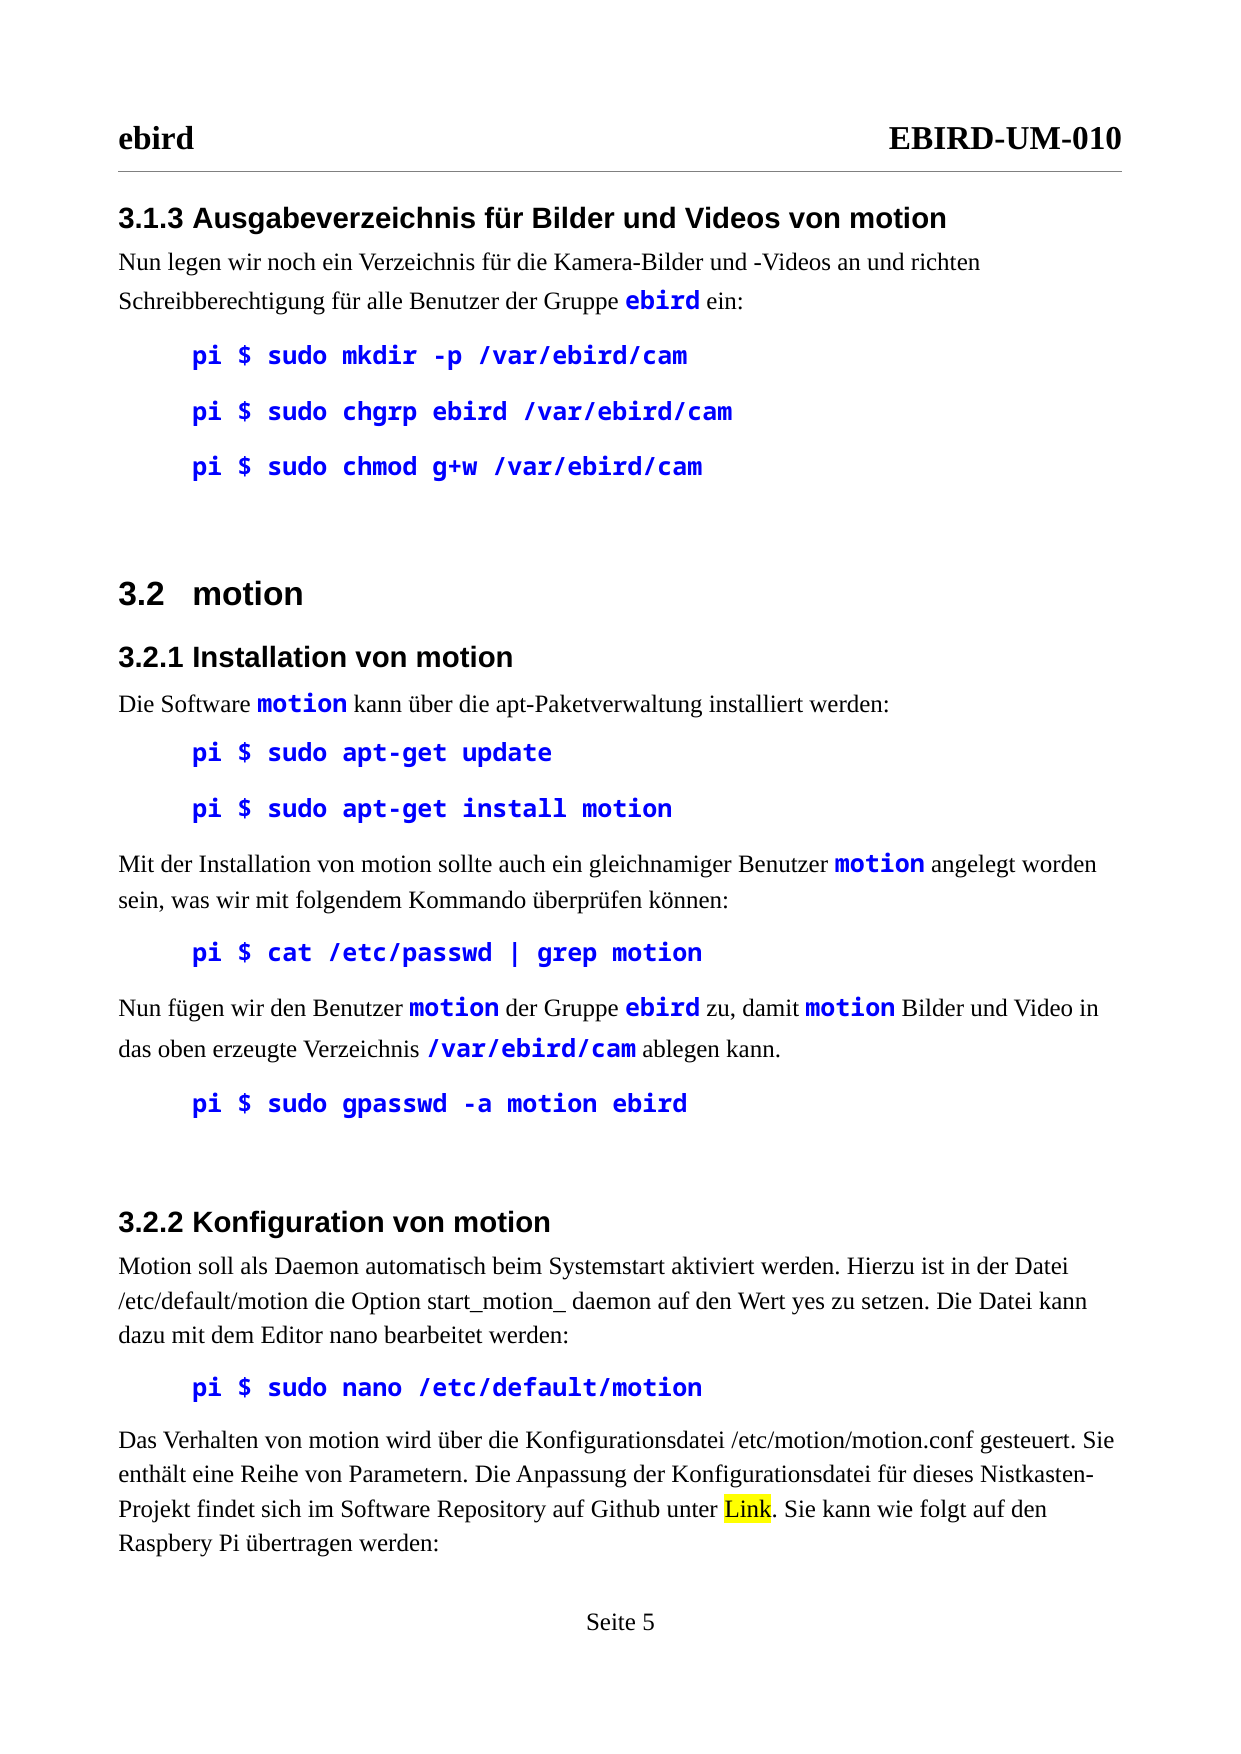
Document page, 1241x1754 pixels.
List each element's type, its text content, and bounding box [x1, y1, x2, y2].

subtitle Installation von motion [118, 640, 1122, 673]
text pi $ sudo mkdir -p /var/ebird/cam [192, 338, 1122, 372]
text pi $ sudo apt-get update [192, 735, 1122, 769]
text pi $ sudo chmod g+w /var/ebird/cam [192, 449, 1122, 483]
subtitle Konfiguration von motion [118, 1205, 1122, 1239]
text Motion soll als Daemon automatisch beim Systemstart aktiviert werden. Hierzu ist in der Datei /etc/default/motion die Option start_motion_ daemon auf den Wert yes zu setzen. Die Datei kann dazu mit dem Editor nano bearbeitet werden: [118, 1251, 1122, 1349]
text pi $ sudo nano /etc/default/motion [192, 1369, 1122, 1403]
text pi $ sudo gpasswd -a motion ebird [192, 1086, 1122, 1120]
text Mit der Installation von motion sollte auch ein gleichnamiger Benutzer motion angelegt worden sein, was wir mit folgendem Kommando überprüfen können: [118, 846, 1122, 914]
text pi $ sudo chgrp ebird /var/ebird/cam [192, 393, 1122, 427]
subtitle Ausgabeverzeichnis für Bilder und Videos von motion [118, 201, 1122, 234]
text Nun fügen wir den Benutzer motion der Gruppe ebird zu, damit motion Bilder und Video in das oben erzeugte Verzeichnis /var/ebird/cam ablegen kann. [118, 990, 1122, 1065]
text Das Verhalten von motion wird über die Konfigurationsdatei /etc/motion/motion.conf gesteuert. Sie enthält eine Reihe von Parametern. Die Anpassung der Konfigurationsdatei für dieses Nistkasten-Projekt findet sich im Software Repository auf Github unter Link. Sie kann wie folgt auf den Raspbery Pi übertragen werden: [118, 1425, 1122, 1557]
subtitle motion [118, 574, 1122, 613]
text Nun legen wir noch ein Verzeichnis für die Kamera-Bilder und -Videos an und richten Schreibberechtigung für alle Benutzer der Gruppe ebird ein: [118, 247, 1122, 316]
text pi $ cat /etc/passwd | grep motion [192, 934, 1122, 968]
text pi $ sudo apt-get install motion [192, 790, 1122, 824]
text Die Software motion kann über die apt-Paketverwaltung installiert werden: [118, 686, 1122, 720]
